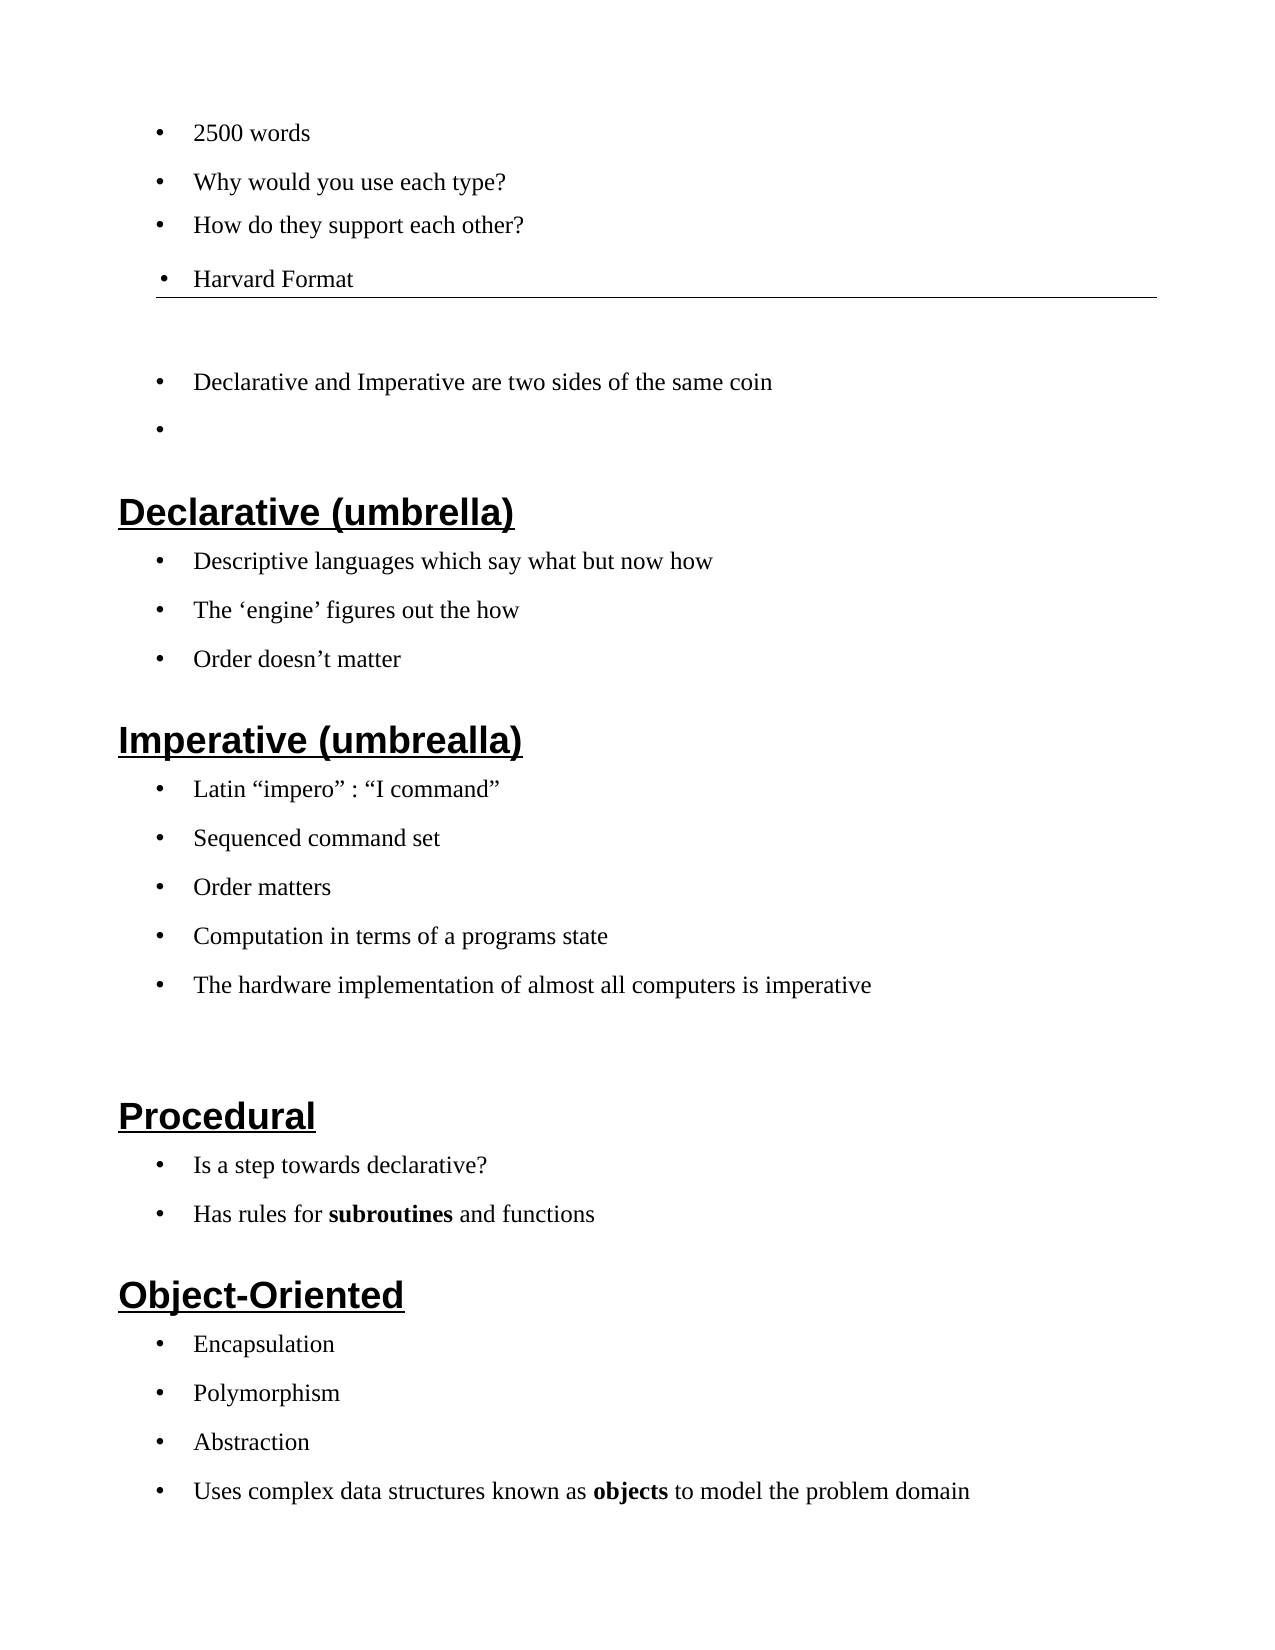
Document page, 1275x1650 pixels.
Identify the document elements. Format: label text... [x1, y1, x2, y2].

list Polymorphism [156, 1378, 1157, 1407]
list The hardware implementation of almost all computers is imperative [156, 970, 1157, 999]
list Latin “impero” : “I command” [156, 774, 1157, 803]
list Has rules for subroutines and functions [156, 1199, 1157, 1227]
list Sequenced command set [156, 823, 1157, 852]
list Abstraction [156, 1427, 1157, 1456]
list How do they support each other? [156, 211, 1157, 239]
list Computation in terms of a programs state [156, 921, 1157, 950]
list Declarative and Imperative are two sides of the same coin [156, 367, 1157, 395]
subtitle Declarative (umbrella) [118, 490, 1157, 533]
list Order doesn’t matter [156, 644, 1157, 673]
list Why would you use each type? [156, 167, 1157, 196]
list 2500 words [156, 118, 1157, 147]
list Encapsulation [156, 1329, 1157, 1358]
list The ‘engine’ figures out the how [156, 595, 1157, 624]
list Uses complex data structures known as objects to model the problem domain [156, 1476, 1157, 1505]
list Harvard Format [156, 259, 1157, 297]
list Order matters [156, 872, 1157, 901]
list Descriptive languages which say what but now how [156, 546, 1157, 574]
subtitle Procedural [118, 1093, 1157, 1137]
subtitle Object-Oriented [118, 1273, 1157, 1316]
list Is a step towards declarative? [156, 1150, 1157, 1178]
subtitle Imperative (umbrealla) [118, 718, 1157, 762]
